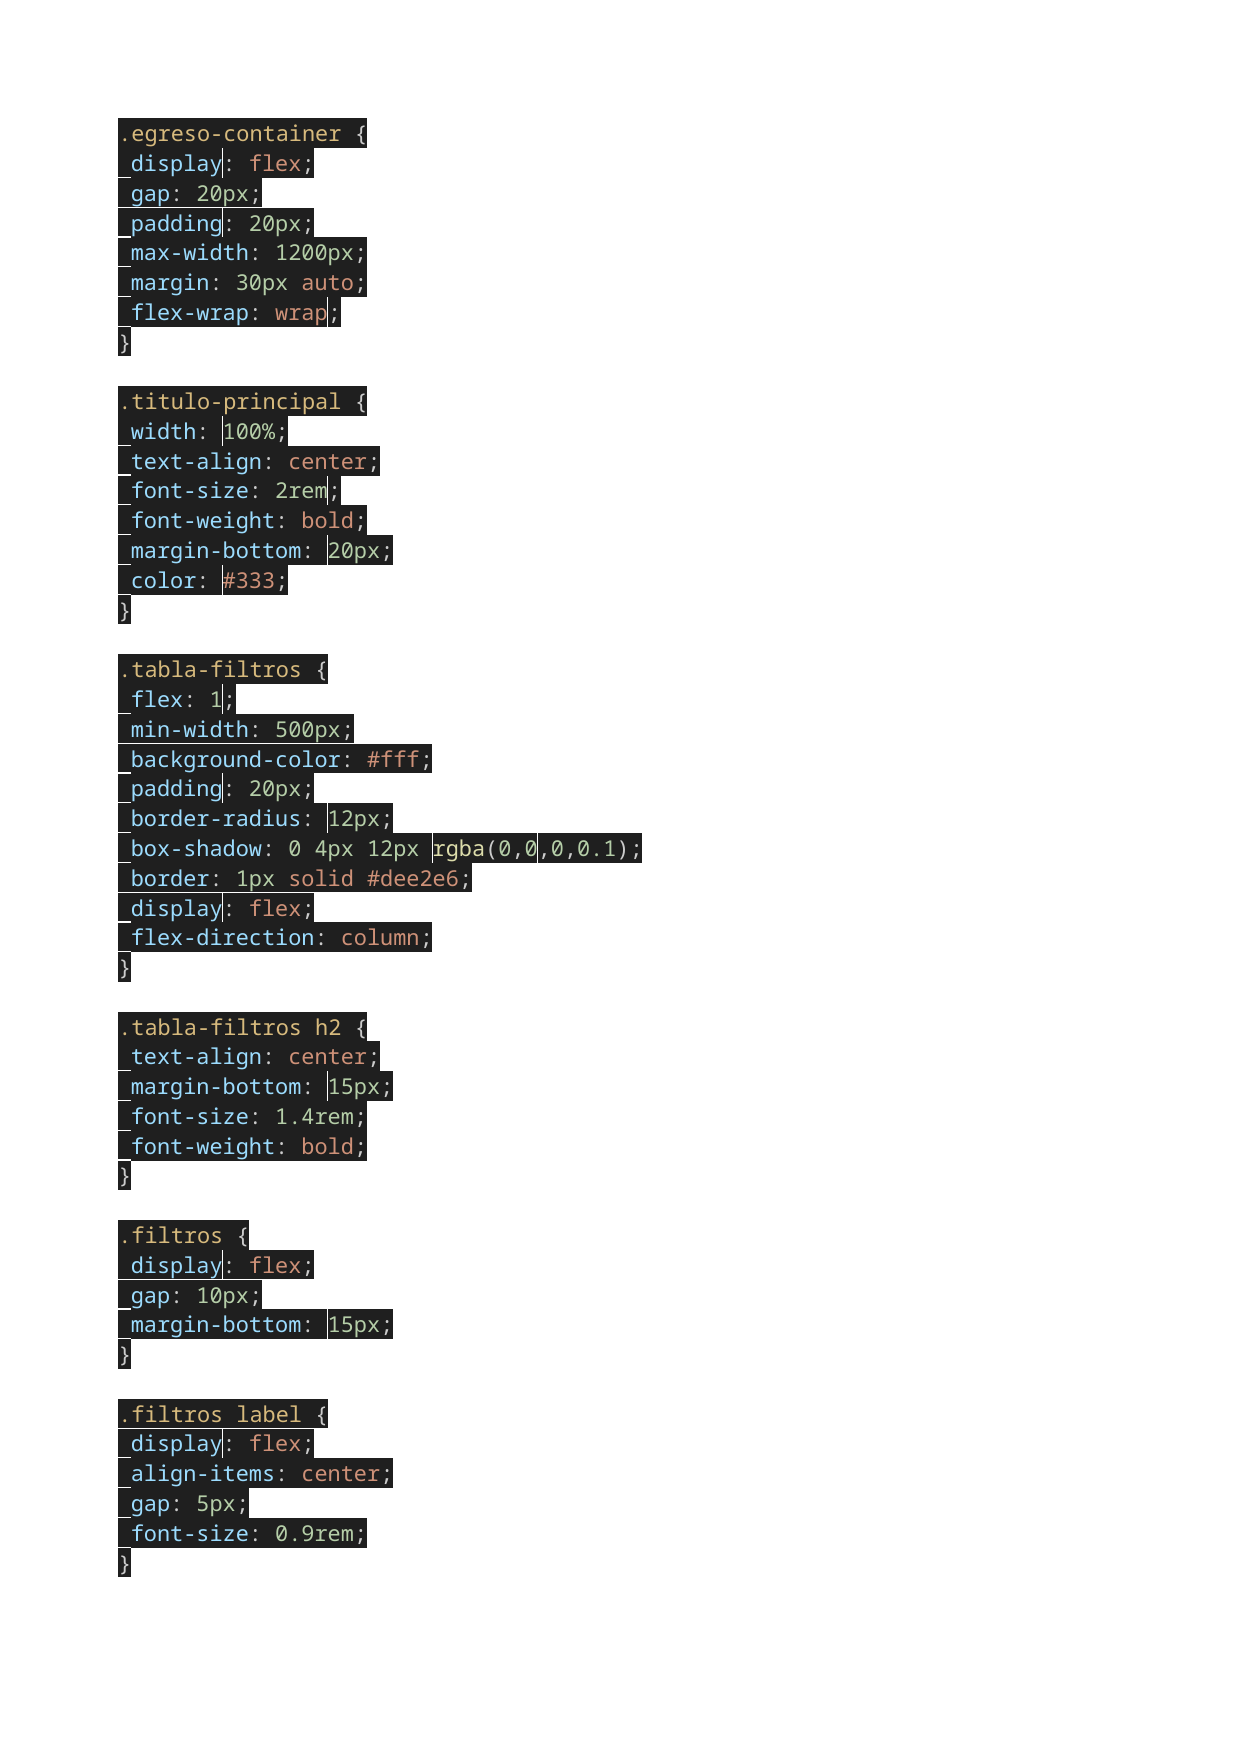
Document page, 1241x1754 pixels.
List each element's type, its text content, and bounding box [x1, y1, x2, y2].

text .tabla-filtros h2 { [118, 1012, 1122, 1041]
text flex: 1; [118, 684, 1122, 714]
text .egreso-container { [118, 118, 1122, 148]
text } [118, 952, 1122, 982]
text margin-bottom: 15px; [118, 1309, 1122, 1339]
text min-width: 500px; [118, 714, 1122, 743]
text } [118, 595, 1122, 624]
text .filtros { [118, 1220, 1122, 1250]
text max-width: 1200px; [118, 237, 1122, 267]
text gap: 20px; [118, 178, 1122, 207]
text } [118, 1161, 1122, 1190]
text gap: 10px; [118, 1279, 1122, 1309]
text text-align: center; [118, 1041, 1122, 1071]
text .filtros label { [118, 1399, 1122, 1428]
text border-radius: 12px; [118, 803, 1122, 833]
text } [118, 327, 1122, 356]
text } [118, 1548, 1122, 1577]
text font-weight: bold; [118, 505, 1122, 535]
text padding: 20px; [118, 773, 1122, 803]
text flex-direction: column; [118, 922, 1122, 952]
text font-size: 0.9rem; [118, 1518, 1122, 1548]
text } [118, 1339, 1122, 1369]
text width: 100%; [118, 416, 1122, 446]
text font-weight: bold; [118, 1131, 1122, 1161]
text .tabla-filtros { [118, 654, 1122, 684]
text flex-wrap: wrap; [118, 297, 1122, 327]
text display: flex; [118, 148, 1122, 178]
text background-color: #fff; [118, 743, 1122, 773]
text text-align: center; [118, 446, 1122, 476]
text font-size: 2rem; [118, 476, 1122, 505]
text align-items: center; [118, 1458, 1122, 1488]
text border: 1px solid #dee2e6; [118, 863, 1122, 892]
text margin-bottom: 15px; [118, 1071, 1122, 1101]
text color: #333; [118, 565, 1122, 595]
text box-shadow: 0 4px 12px rgba(0,0,0,0.1); [118, 833, 1122, 863]
text display: flex; [118, 1428, 1122, 1458]
text margin: 30px auto; [118, 267, 1122, 297]
text gap: 5px; [118, 1488, 1122, 1518]
text padding: 20px; [118, 207, 1122, 237]
text font-size: 1.4rem; [118, 1101, 1122, 1131]
text display: flex; [118, 892, 1122, 922]
text margin-bottom: 20px; [118, 535, 1122, 565]
text .titulo-principal { [118, 386, 1122, 416]
text display: flex; [118, 1250, 1122, 1279]
